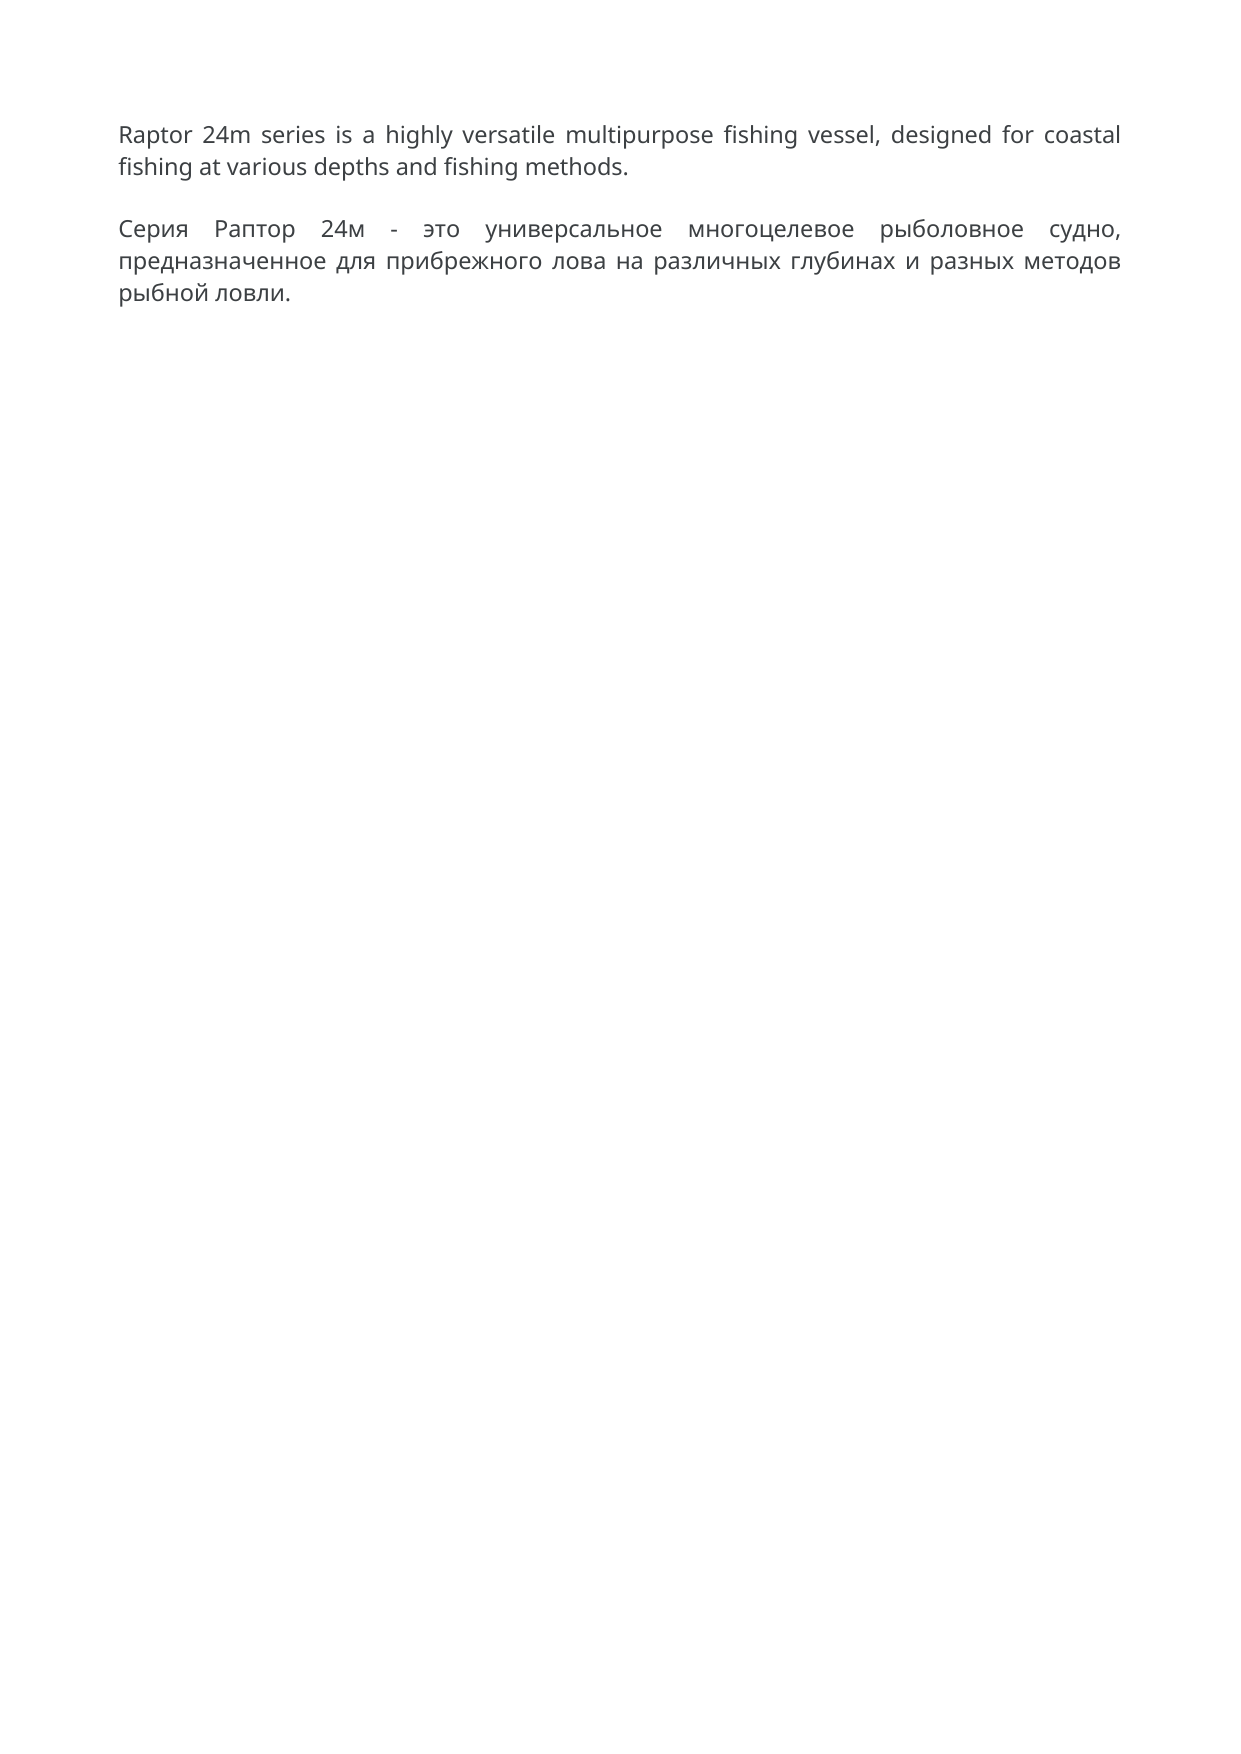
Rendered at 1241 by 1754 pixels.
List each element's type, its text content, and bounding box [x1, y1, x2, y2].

text Raptor 24m series is a highly versatile multipurpose fishing vessel, designed for coastal fishing at various depths and fishing methods. [118, 118, 1122, 182]
text Серия Раптор 24м - это универсальное многоцелевое рыболовное судно, предназначенное для прибрежного лова на различных глубинах и разных методов рыбной ловли. [118, 213, 1122, 308]
